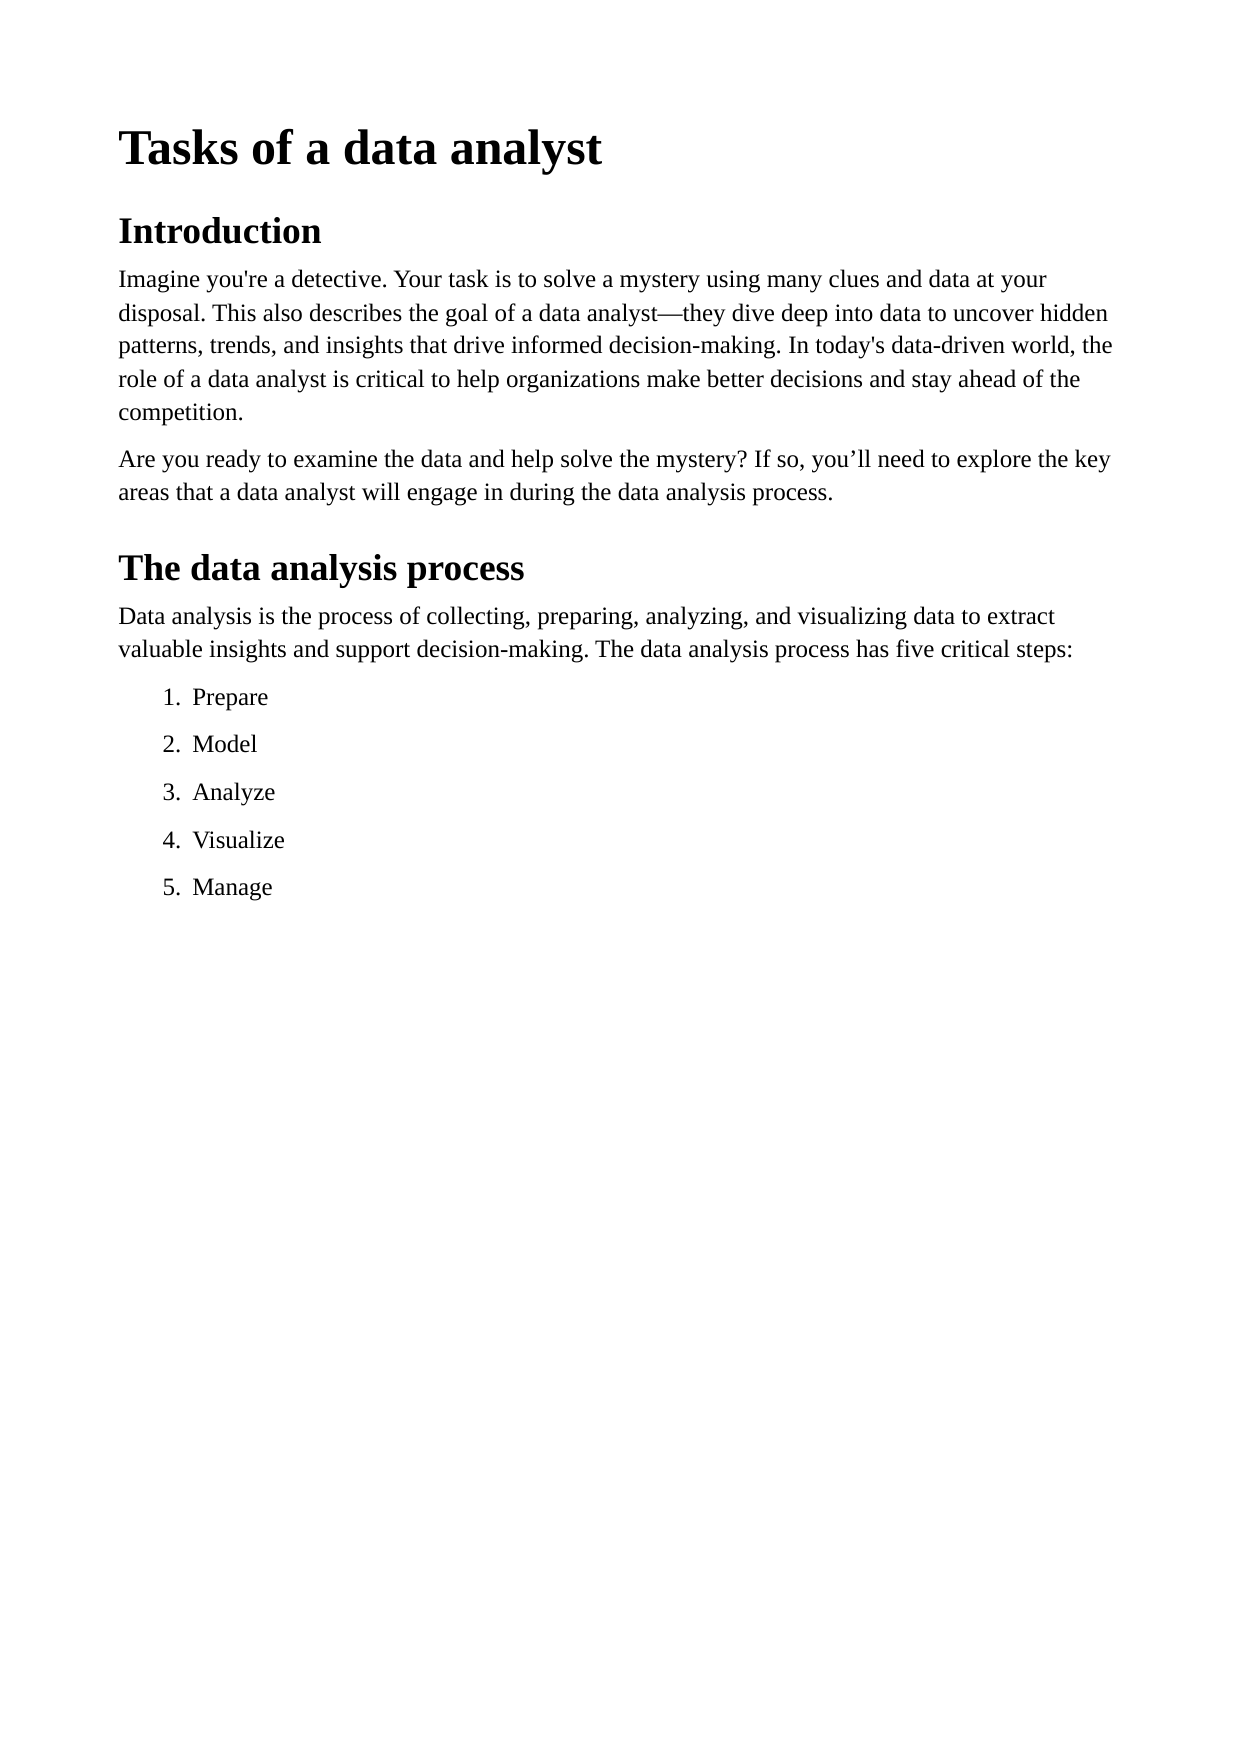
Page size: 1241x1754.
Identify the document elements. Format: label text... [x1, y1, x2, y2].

subtitle Tasks of a data analyst [118, 118, 1122, 176]
text Data analysis is the process of collecting, preparing, analyzing, and visualizing data to extract valuable insights and support decision-making. The data analysis process has five critical steps: [118, 601, 1122, 663]
text Are you ready to examine the data and help solve the mystery? If so, you’ll need to explore the key areas that a data analyst will engage in during the data analysis process. [118, 444, 1122, 506]
subtitle Introduction [118, 209, 1122, 252]
list Model [162, 729, 1122, 758]
list Manage [162, 872, 1122, 901]
list Prepare [162, 682, 1122, 711]
text Imagine you're a detective. Your task is to solve a mystery using many clues and data at your disposal. This also describes the goal of a data analyst—they dive deep into data to uncover hidden patterns, trends, and insights that drive informed decision-making. In today's data-driven world, the role of a data analyst is critical to help organizations make better decisions and stay ahead of the competition. [118, 264, 1122, 425]
list Visualize [162, 825, 1122, 853]
list Analyze [162, 777, 1122, 806]
subtitle The data analysis process [118, 546, 1122, 589]
